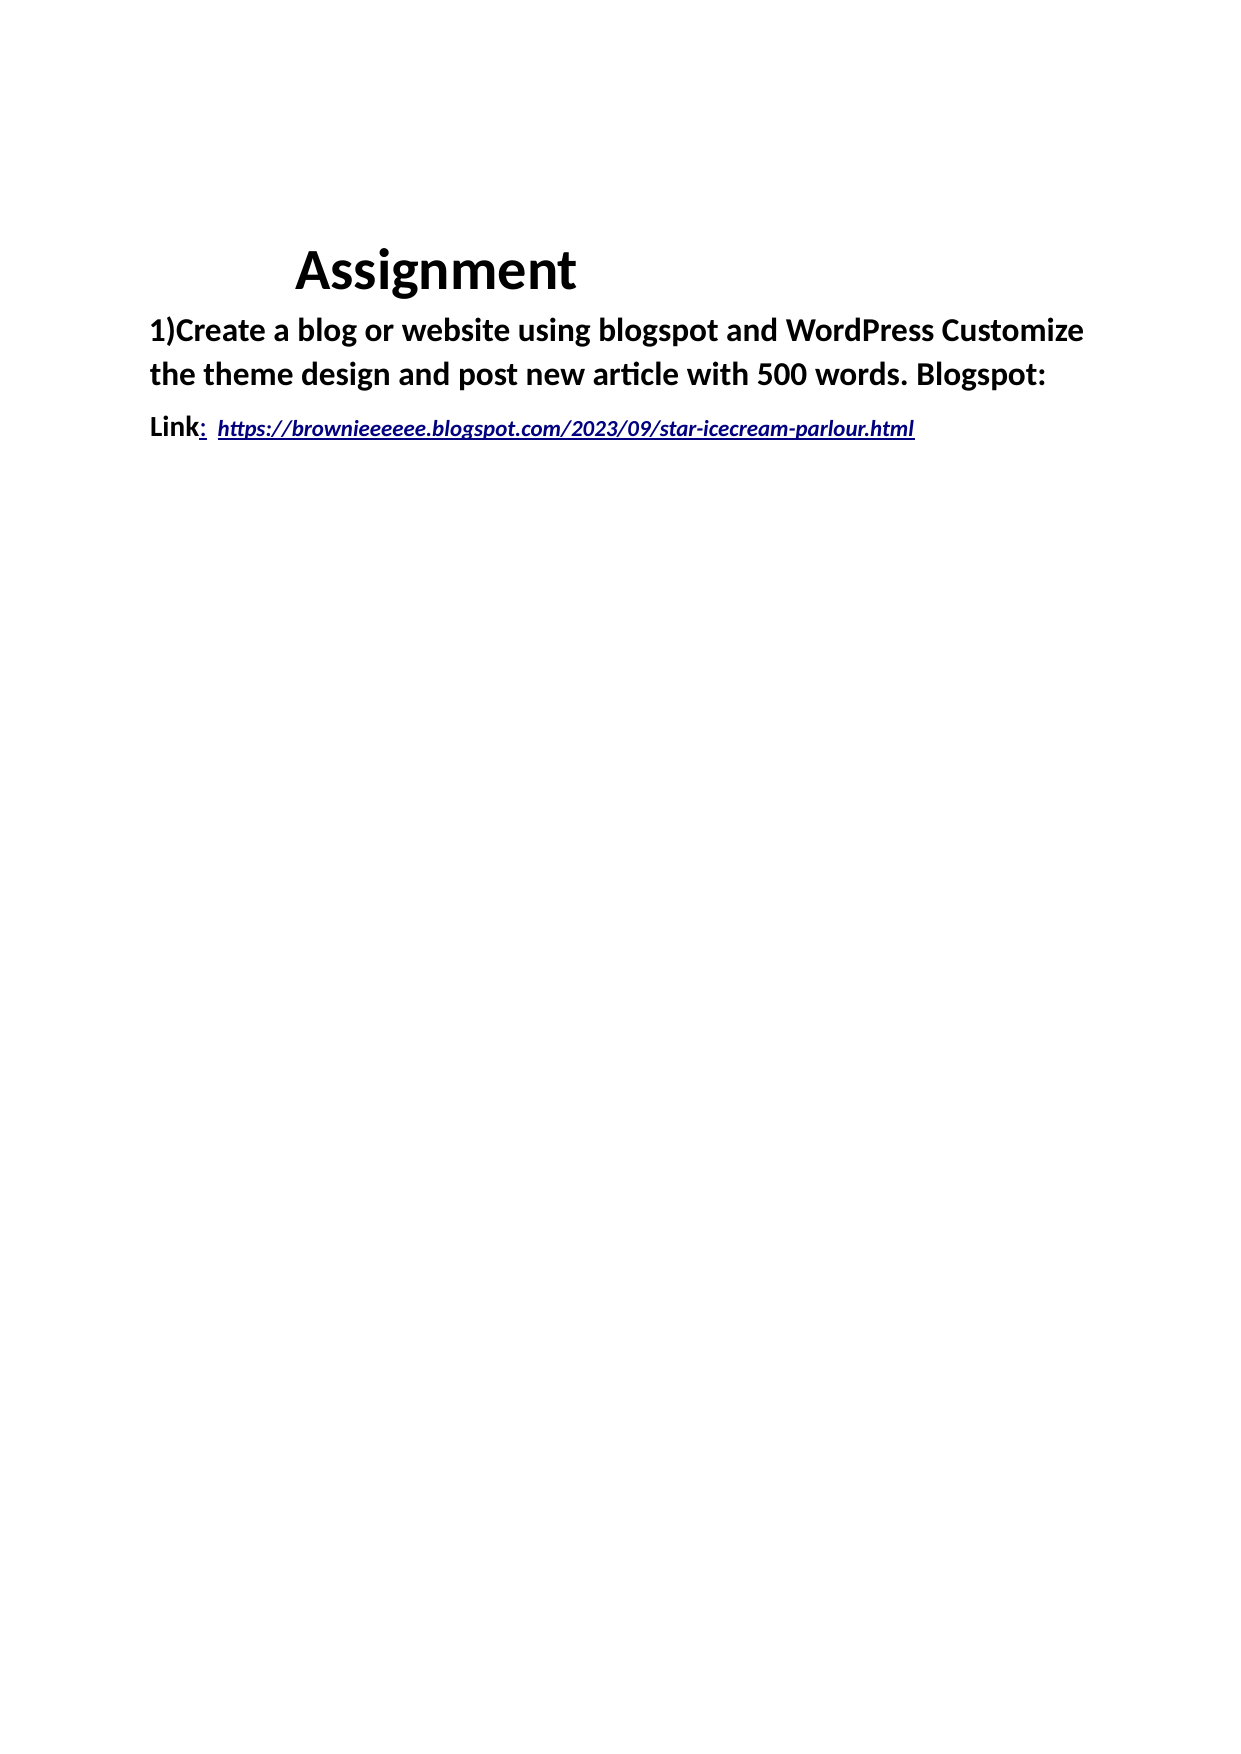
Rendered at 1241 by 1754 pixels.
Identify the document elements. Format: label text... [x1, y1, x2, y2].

text Assignment [150, 233, 1098, 304]
text 1)Create a blog or website using blogspot and WordPress Customize the theme design and post new article with 500 words. Blogspot: [148, 309, 1092, 394]
text Link: https://brownieeeeee.blogspot.com/2023/09/star-icecream-parlour.html [150, 408, 1098, 444]
